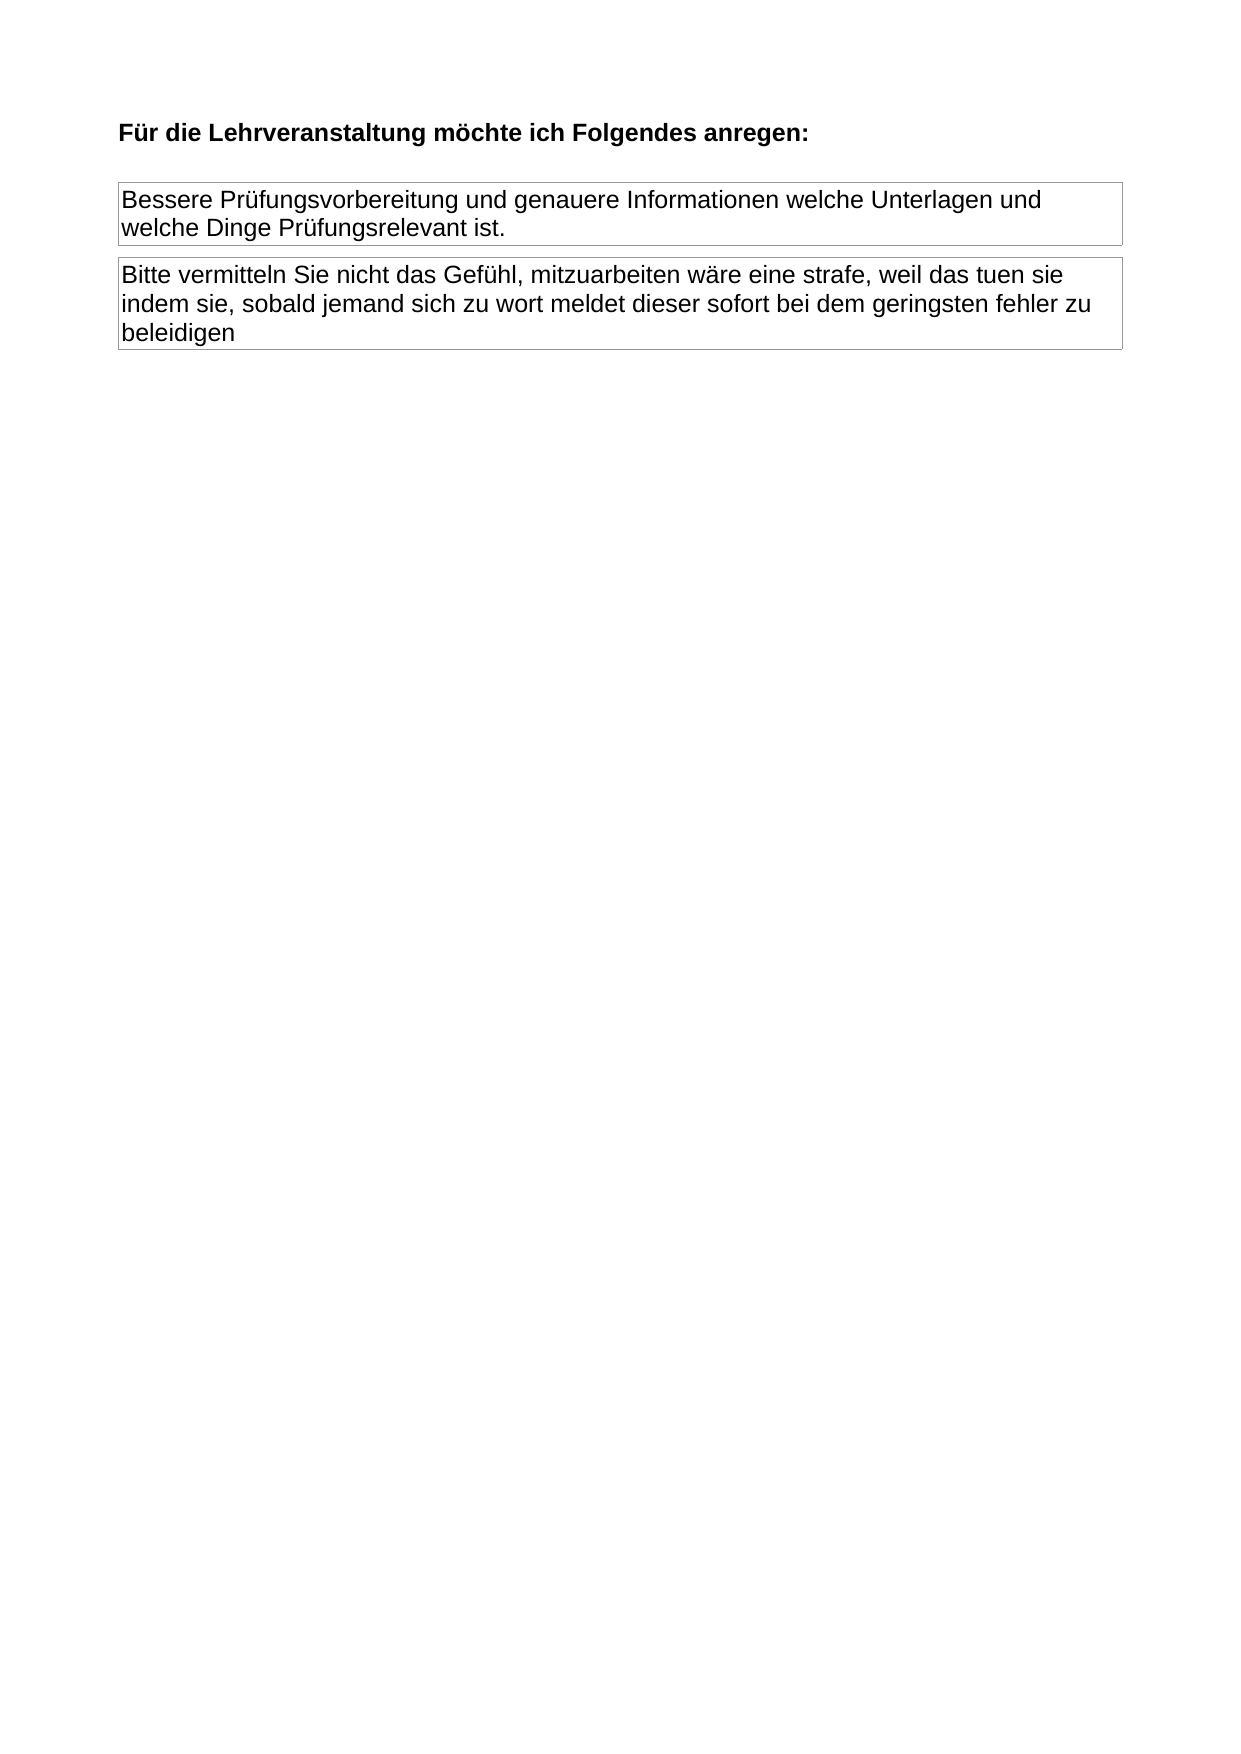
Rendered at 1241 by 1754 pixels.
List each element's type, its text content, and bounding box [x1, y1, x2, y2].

text Für die Lehrveranstaltung möchte ich Folgendes anregen: [118, 118, 1122, 147]
text Bessere Prüfungsvorbereitung und genauere Informationen welche Unterlagen und welche Dinge Prüfungsrelevant ist. [119, 183, 1122, 245]
text Bitte vermitteln Sie nicht das Gefühl, mitzuarbeiten wäre eine strafe, weil das tuen sie indem sie, sobald jemand sich zu wort meldet dieser sofort bei dem geringsten fehler zu beleidigen [119, 258, 1122, 349]
